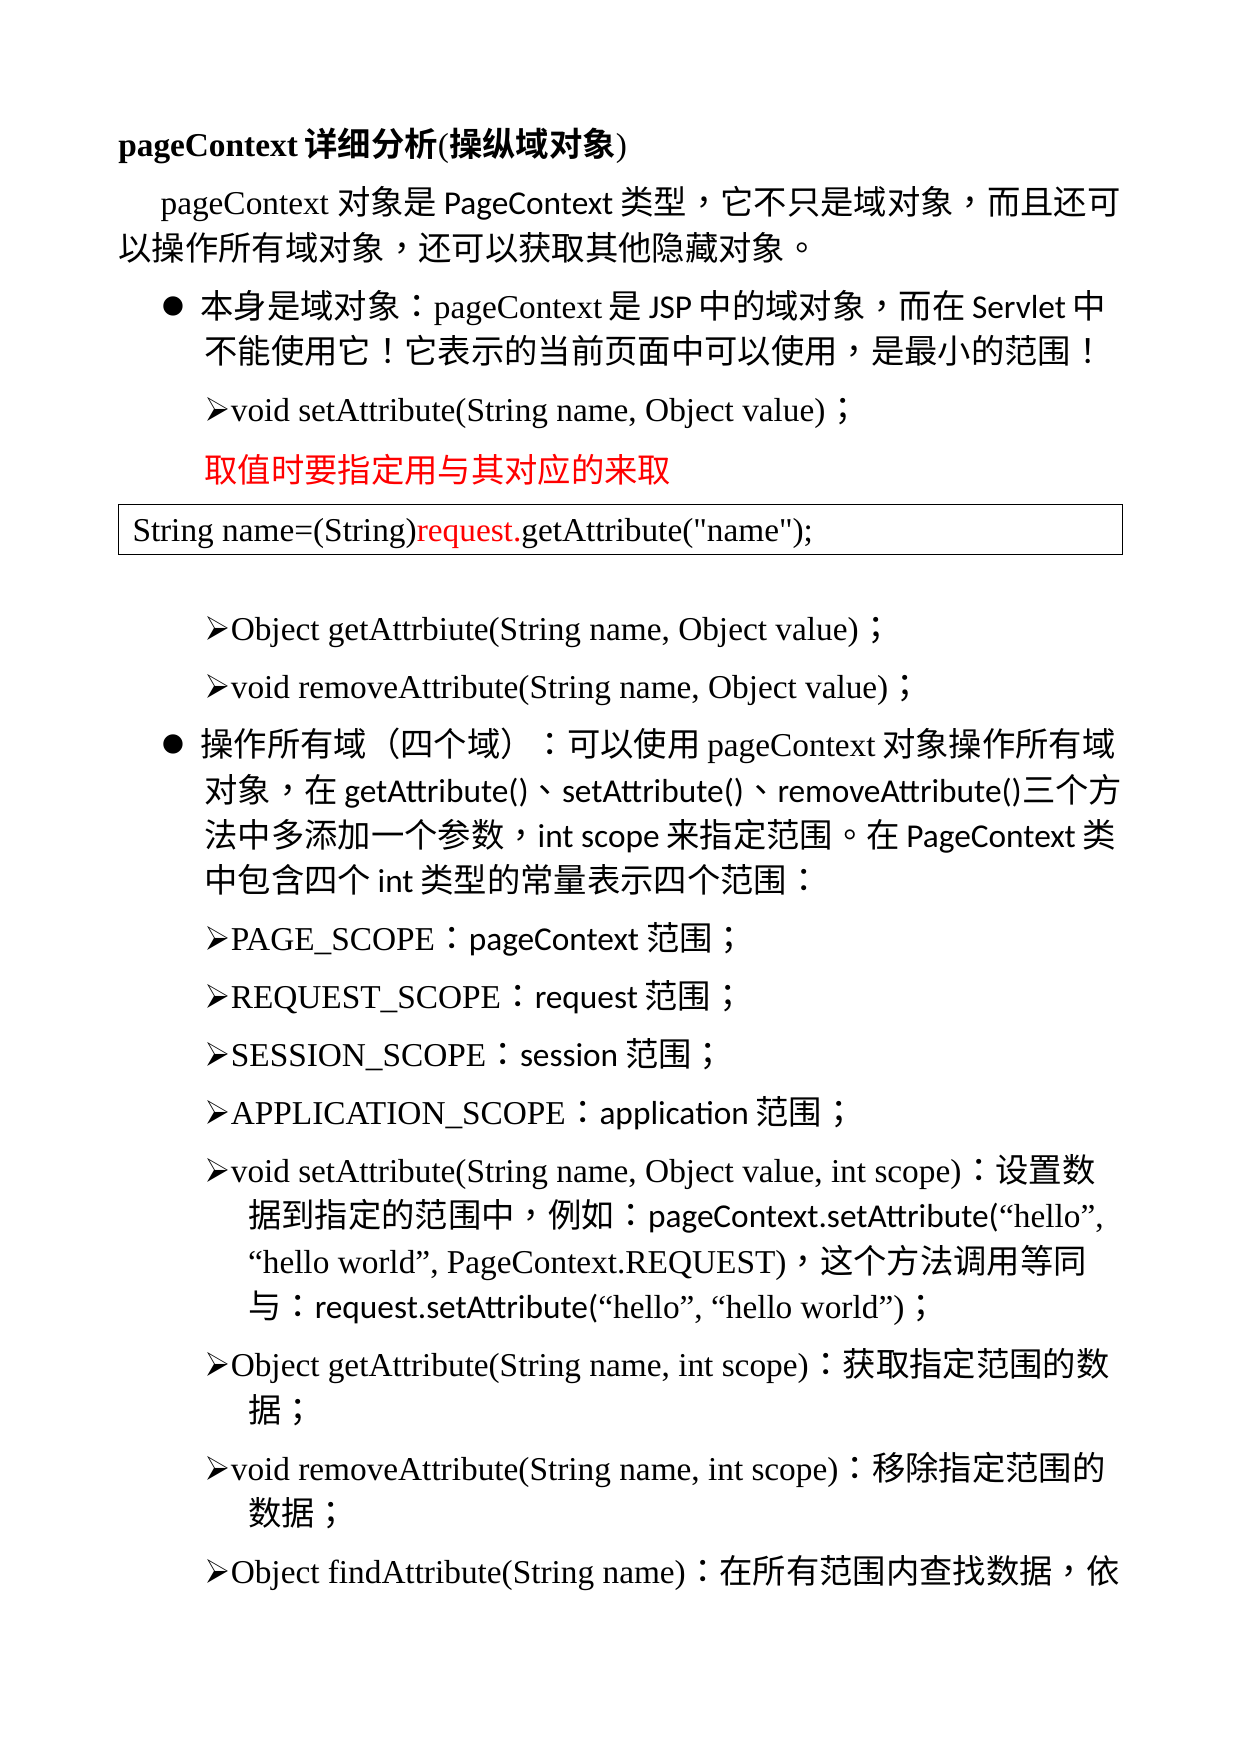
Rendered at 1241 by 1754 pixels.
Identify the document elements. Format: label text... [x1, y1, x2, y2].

text ØObject getAttrbiute(String name, Object value)； [204, 605, 1122, 651]
text ØSESSION_SCOPE：session范围； [204, 1031, 1122, 1076]
table_header String name=(String)request.getAttribute("name"); [119, 505, 1122, 554]
text ØObject getAttribute(String name, int scope)：获取指定范围的数据； [204, 1341, 1122, 1432]
text ØREQUEST_SCOPE：request范围； [204, 973, 1122, 1018]
text 取值时要指定用与其对应的来取 [204, 444, 1122, 492]
text l操作所有域（四个域）：可以使用pageContext对象操作所有域对象，在getAttribute()、setAttribute()、removeAttribute()三个方法中多添加一个参数，int scope来指定范围。在PageContext类中包含四个int类型的常量表示四个范围： [160, 721, 1122, 903]
text ØAPPLICATION_SCOPE：application范围； [204, 1089, 1122, 1134]
text ØObject findAttribute(String name)：在所有范围内查找数据，依 [204, 1548, 1122, 1593]
text l本身是域对象：pageContext是JSP中的域对象，而在Servlet中不能使用它！它表示的当前页面中可以使用，是最小的范围！ [160, 282, 1122, 373]
text Øvoid setAttribute(String name, Object value, int scope)：设置数据到指定的范围中，例如：pageContext.setAttribute(“hello”, “hello world”, PageContext.REQUEST)，这个方法调用等同与：request.setAttribute(“hello”, “hello world”)； [204, 1147, 1122, 1328]
text pageContext详细分析(操纵域对象) [118, 118, 1122, 167]
text pageContext 对象是PageContext类型，它不只是域对象，而且还可以操作所有域对象，还可以获取其他隐藏对象。 [118, 179, 1122, 270]
text ØPAGE_SCOPE：pageContext范围； [204, 915, 1122, 961]
text Øvoid removeAttribute(String name, Object value)； [204, 663, 1122, 708]
text Øvoid setAttribute(String name, Object value)； [204, 386, 1122, 431]
text Øvoid removeAttribute(String name, int scope)：移除指定范围的数据； [204, 1444, 1122, 1535]
